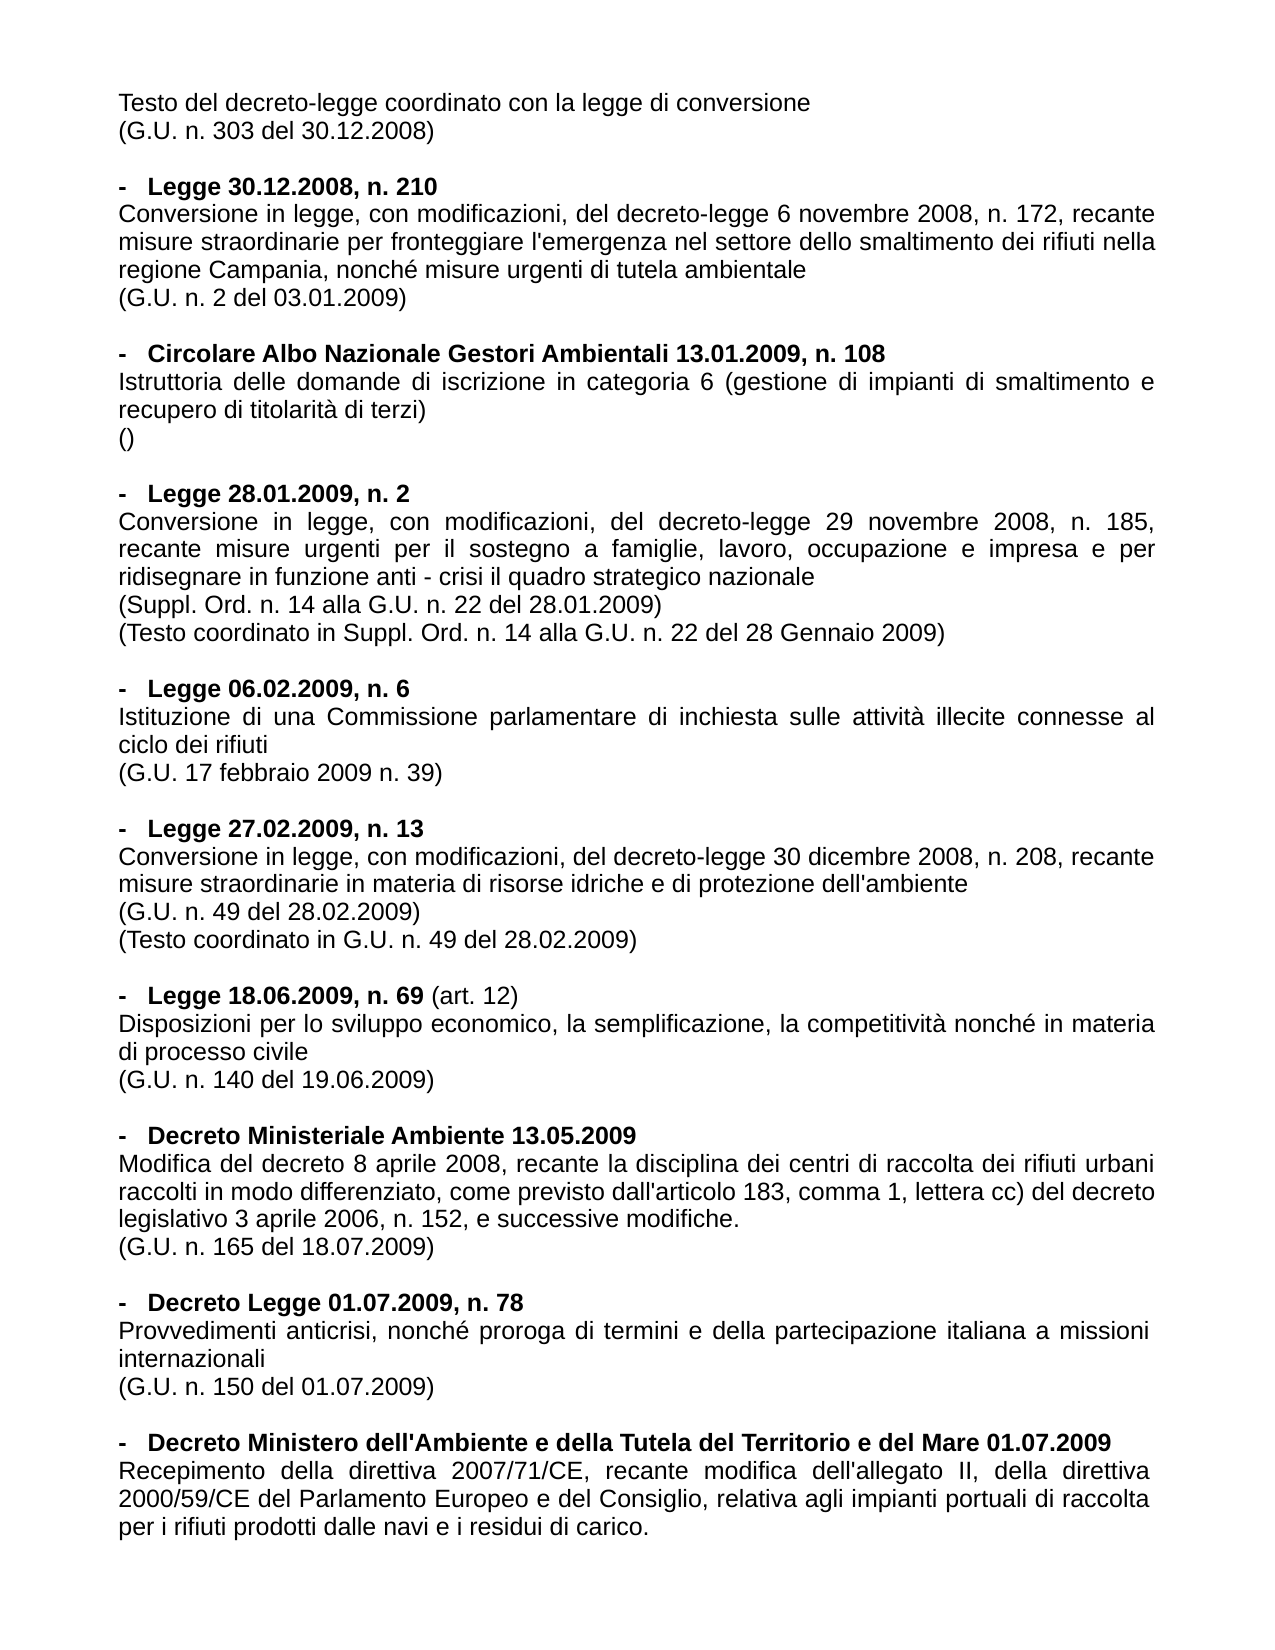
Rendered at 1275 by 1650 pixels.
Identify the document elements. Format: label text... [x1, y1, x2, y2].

text Istituzione di una Commissione parlamentare di inchiesta sulle attività illecite connesse al ciclo dei rifiuti [118, 703, 1157, 758]
text Provvedimenti anticrisi, nonché proroga di termini e della partecipazione italiana a missioni internazionali [118, 1317, 1152, 1373]
text Disposizioni per lo sviluppo economico, la semplificazione, la competitività nonché in materia di processo civile [118, 1010, 1157, 1066]
text (G.U. 17 febbraio 2009 n. 39) [118, 758, 1157, 786]
text - Circolare Albo Nazionale Gestori Ambientali 13.01.2009, n. 108 [118, 340, 1157, 368]
text - Legge 28.01.2009, n. 2 [118, 479, 1157, 507]
text Conversione in legge, con modificazioni, del decreto-legge 6 novembre 2008, n. 172, recante misure straordinarie per fronteggiare l'emergenza nel settore dello smaltimento dei rifiuti nella regione Campania, nonché misure urgenti di tutela ambientale [118, 200, 1157, 284]
text (Suppl. Ord. n. 14 alla G.U. n. 22 del 28.01.2009) [118, 591, 1157, 619]
text Recepimento della direttiva 2007/71/CE, recante modifica dell'allegato II, della direttiva 2000/59/CE del Parlamento Europeo e del Consiglio, relativa agli impianti portuali di raccolta per i rifiuti prodotti dalle navi e i residui di carico. [118, 1456, 1152, 1540]
text - Legge 06.02.2009, n. 6 [118, 675, 1157, 703]
text Modifica del decreto 8 aprile 2008, recante la disciplina dei centri di raccolta dei rifiuti urbani raccolti in modo differenziato, come previsto dall'articolo 183, comma 1, lettera cc) del decreto legislativo 3 aprile 2006, n. 152, e successive modifiche. [118, 1149, 1157, 1233]
text Conversione in legge, con modificazioni, del decreto-legge 29 novembre 2008, n. 185, recante misure urgenti per il sostegno a famiglie, lavoro, occupazione e impresa e per ridisegnare in funzione anti - crisi il quadro strategico nazionale [118, 507, 1157, 591]
text (Testo coordinato in Suppl. Ord. n. 14 alla G.U. n. 22 del 28 Gennaio 2009) [118, 619, 1157, 647]
text Istruttoria delle domande di iscrizione in categoria 6 (gestione di impianti di smaltimento e recupero di titolarità di terzi) [118, 368, 1157, 423]
text - Legge 30.12.2008, n. 210 [118, 172, 1157, 200]
text (G.U. n. 165 del 18.07.2009) [118, 1233, 1157, 1261]
text Testo del decreto-legge coordinato con la legge di conversione [118, 88, 1157, 116]
text - Decreto Ministeriale Ambiente 13.05.2009 [118, 1121, 1157, 1149]
text (G.U. n. 140 del 19.06.2009) [118, 1066, 1157, 1093]
text - Decreto Ministero dell'Ambiente e della Tutela del Territorio e del Mare 01.07.2009 [118, 1428, 1157, 1456]
text Conversione in legge, con modificazioni, del decreto-legge 30 dicembre 2008, n. 208, recante misure straordinarie in materia di risorse idriche e di protezione dell'ambiente [118, 842, 1157, 898]
text - Decreto Legge 01.07.2009, n. 78 [118, 1289, 1157, 1317]
text (G.U. n. 303 del 30.12.2008) [118, 116, 1157, 144]
text () [118, 423, 1157, 451]
text (Testo coordinato in G.U. n. 49 del 28.02.2009) [118, 926, 1157, 954]
text (G.U. n. 2 del 03.01.2009) [118, 284, 1157, 312]
text (G.U. n. 49 del 28.02.2009) [118, 898, 1157, 926]
text (G.U. n. 150 del 01.07.2009) [118, 1373, 1152, 1401]
text - Legge 18.06.2009, n. 69 (art. 12) [118, 982, 1157, 1010]
text - Legge 27.02.2009, n. 13 [118, 814, 1157, 842]
